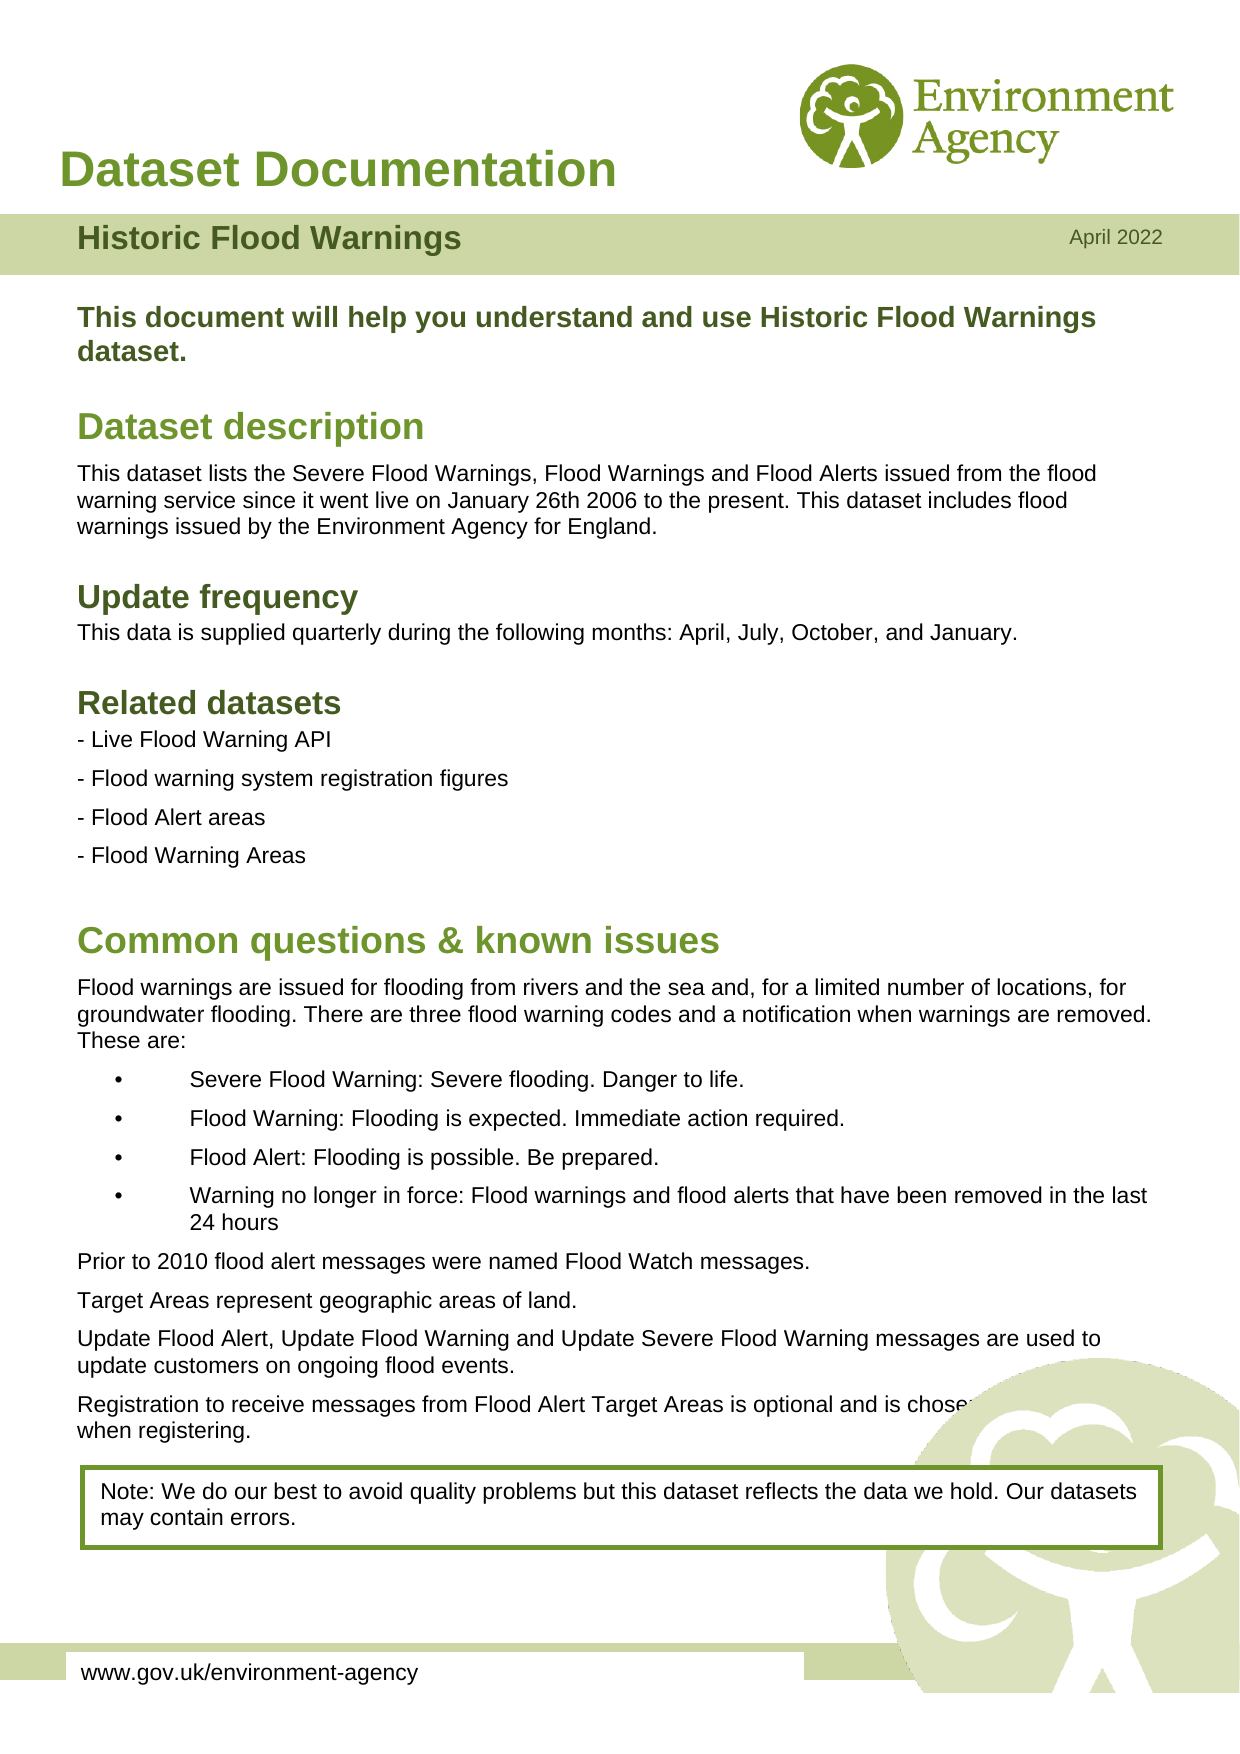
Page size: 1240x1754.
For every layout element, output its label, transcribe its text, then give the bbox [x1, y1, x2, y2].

text Registration to receive messages from Flood Alert Target Areas is optional and is chosen by the customer when registering. [77, 1391, 983, 1443]
list Warning no longer in force: Flood warnings and flood alerts that have been removed in the last 24 hours [114, 1182, 1163, 1235]
list Flood Warning: Flooding is expected. Immediate action required. [114, 1105, 1163, 1131]
list Flood Alert: Flooding is possible. Be prepared. [114, 1144, 1163, 1170]
subtitle Dataset description [77, 404, 1163, 448]
text This document will help you understand and use Historic Flood Warnings dataset. [77, 300, 1163, 367]
table_header Historic Flood Warnings [77, 208, 892, 214]
text Target Areas represent geographic areas of land. [77, 1287, 1163, 1313]
text Flood warnings are issued for flooding from rivers and the sea and, for a limited number of locations, for groundwater flooding. There are three flood warning codes and a notification when warnings are removed. These are: [77, 974, 1163, 1053]
subtitle Related datasets [77, 683, 1163, 722]
text - Flood Alert areas [77, 803, 1163, 830]
subtitle Common questions & known issues [77, 919, 1163, 962]
text - Flood Warning Areas [77, 842, 1163, 869]
text Update Flood Alert, Update Flood Warning and Update Severe Flood Warning messages are used to update customers on ongoing flood events. [77, 1325, 1163, 1378]
text - Live Flood Warning API [77, 726, 1163, 752]
list Severe Flood Warning: Severe flooding. Danger to life. [114, 1066, 1163, 1092]
text - Flood warning system registration figures [77, 765, 1163, 791]
text Prior to 2010 flood alert messages were named Flood Watch messages. [77, 1248, 1163, 1274]
subtitle Update frequency [77, 577, 1163, 615]
text This data is supplied quarterly during the following months: April, July, October, and January. [77, 619, 1163, 646]
text Note: We do our best to avoid quality problems but this dataset reflects the data we hold. Our datasets may contain errors. [100, 1478, 1143, 1531]
text This dataset lists the Severe Flood Warnings, Flood Warnings and Flood Alerts issued from the flood warning service since it went live on January 26th 2006 to the present. This dataset includes flood warnings issued by the Environment Agency for England. [77, 460, 1163, 539]
table_header April 2022 [892, 208, 1163, 214]
title Dataset Documentation [59, 139, 1163, 197]
